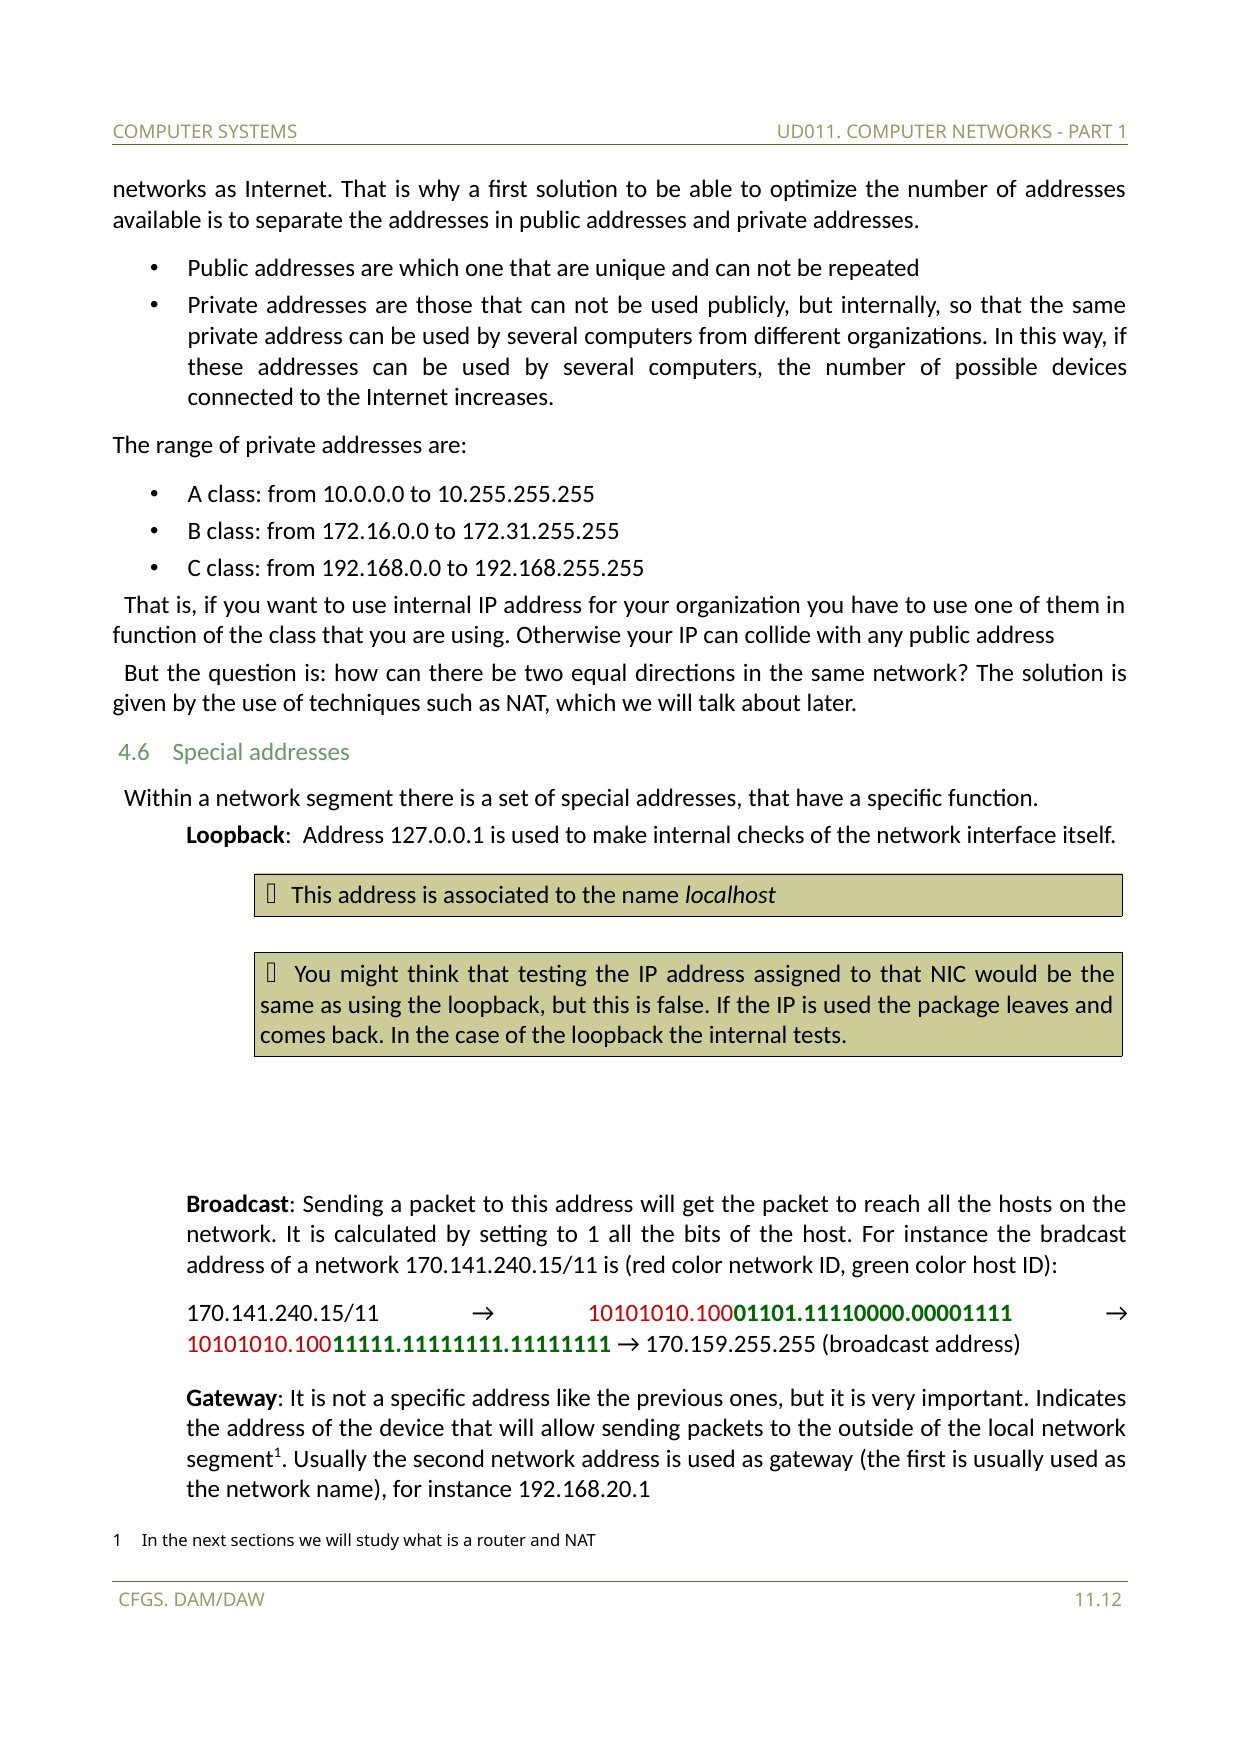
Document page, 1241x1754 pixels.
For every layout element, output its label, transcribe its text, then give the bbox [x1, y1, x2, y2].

text That is, if you want to use internal IP address for your organization you have to use one of them in function of the class that you are using. Otherwise your IP can collide with any public address [112, 589, 1128, 650]
text Within a network segment there is a set of special addresses, that have a specific function. [112, 782, 1128, 812]
list C class: from 192.168.0.0 to 192.168.255.255 [150, 552, 1128, 583]
text The range of private addresses are: [112, 429, 1128, 460]
text 170.141.240.15/11 → 10101010.10001101.11110000.00001111 → 10101010.10011111.11111111.11111111 → 170.159.255.255 (broadcast address) [186, 1297, 1128, 1358]
list Private addresses are those that can not be used publicly, but internally, so that the same private address can be used by several computers from different organizations. In this way, if these addresses can be used by several computers, the number of possible devices connected to the Internet increases. [150, 289, 1128, 412]
text networks as Internet. That is why a first solution to be able to optimize the number of addresses available is to separate the addresses in public addresses and private addresses. [112, 173, 1128, 234]
text But the question is: how can there be two equal directions in the same network? The solution is given by the use of techniques such as NAT, which we will talk about later. [112, 657, 1128, 718]
text In the next sections we will study what is a router and NAT [112, 1528, 1128, 1551]
text  You might think that testing the IP address assigned to that NIC would be the same as using the loopback, but this is false. If the IP is used the package leaves and comes back. In the case of the loopback the internal tests. [255, 953, 1122, 1056]
text Loopback: Address 127.0.0.1 is used to make internal checks of the network interface itself. [186, 819, 1128, 849]
list B class: from 172.16.0.0 to 172.31.255.255 [150, 515, 1128, 546]
list Public addresses are which one that are unique and can not be repeated [150, 253, 1128, 283]
text Broadcast: Sending a packet to this address will get the packet to reach all the hosts on the network. It is calculated by setting to 1 all the bits of the host. For instance the bradcast address of a network 170.141.240.15/11 is (red color network ID, green color host ID): [186, 1188, 1128, 1279]
list A class: from 10.0.0.0 to 10.255.255.255 [150, 478, 1128, 509]
subtitle Special addresses [112, 737, 1128, 767]
text  This address is associated to the name localhost [255, 875, 1122, 916]
text Gateway: It is not a specific address like the previous ones, but it is very important. Indicates the address of the device that will allow sending packets to the outside of the local network segment. Usually the second network address is used as gateway (the first is usually used as the network name), for instance 192.168.20.1 [186, 1382, 1128, 1504]
